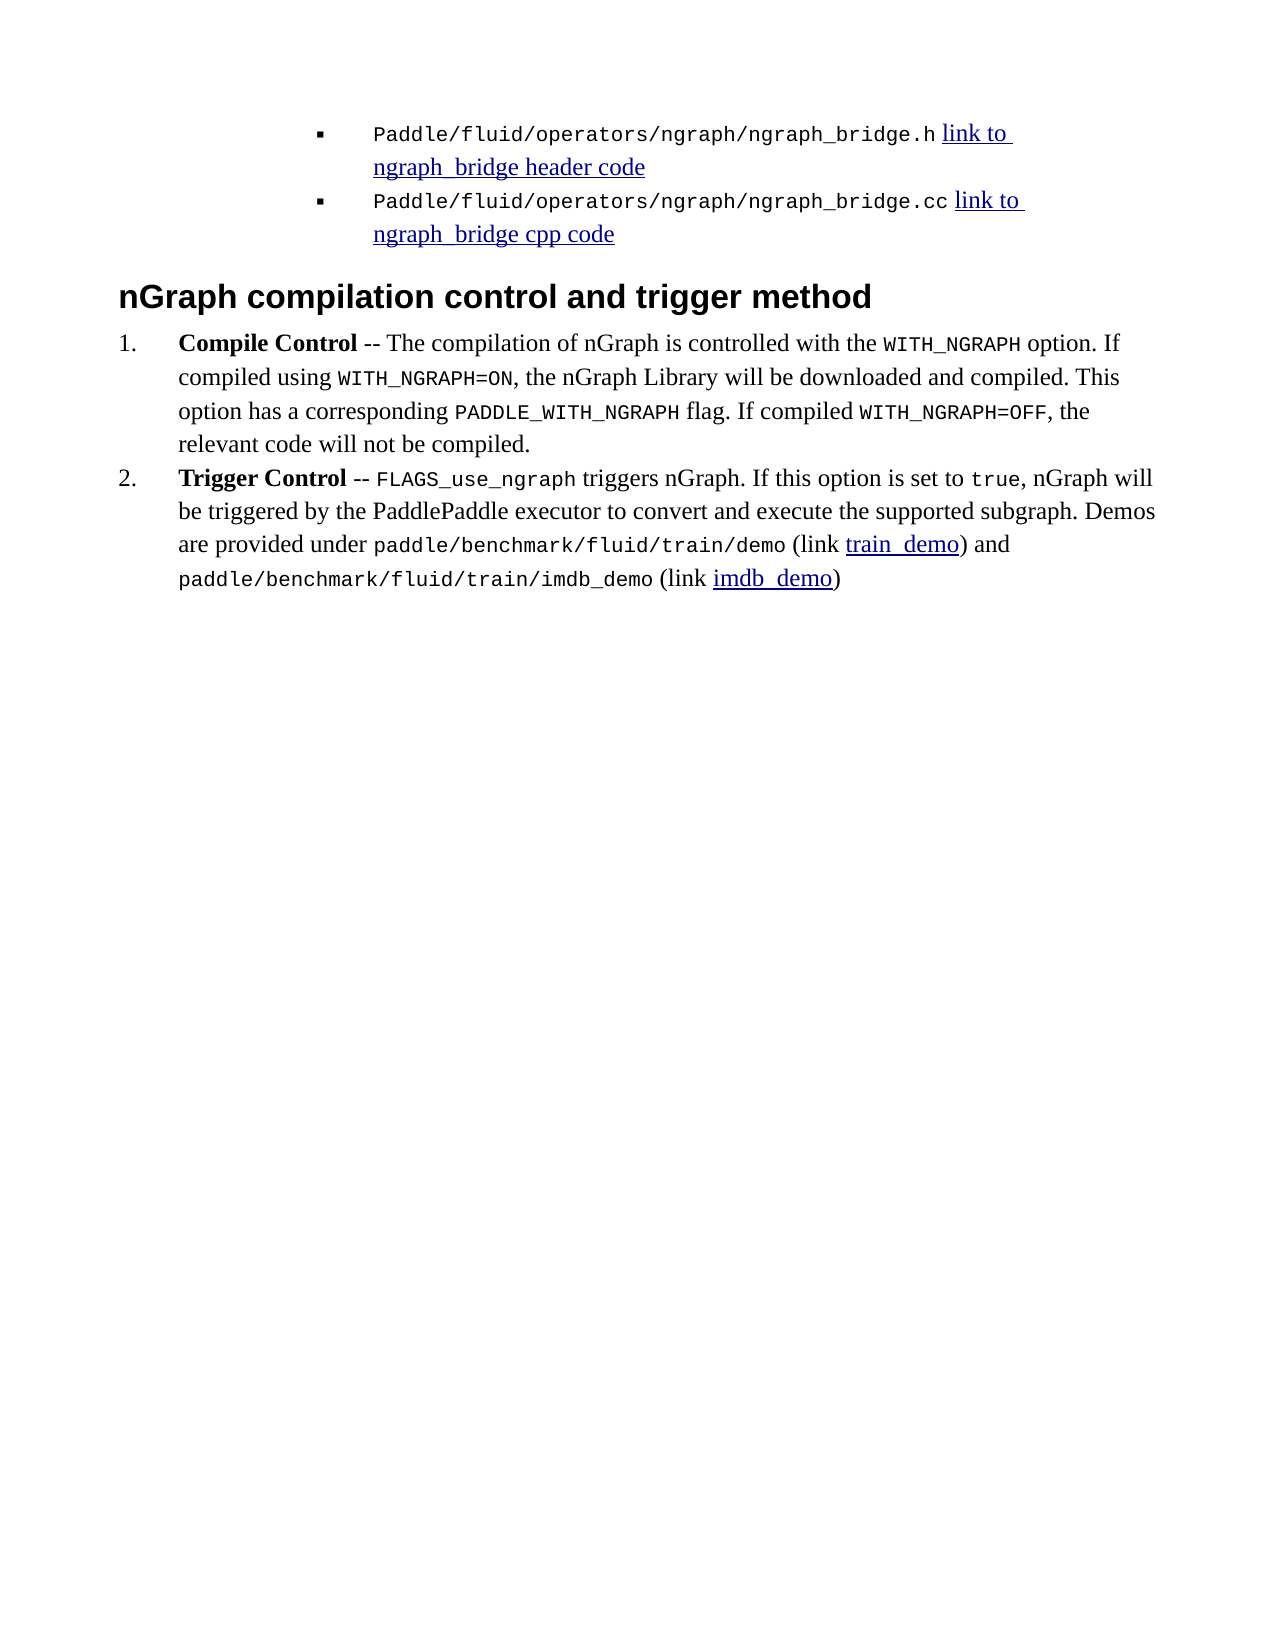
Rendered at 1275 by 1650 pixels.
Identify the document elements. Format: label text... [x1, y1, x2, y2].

list Paddle/fluid/operators/ngraph/ngraph_bridge.cc link to ngraph_bridge cpp code [313, 185, 1157, 248]
list Compile Control -- The compilation of nGraph is controlled with the WITH_NGRAPH option. If compiled using WITH_NGRAPH=ON, the nGraph Library will be downloaded and compiled. This option has a corresponding PADDLE_WITH_NGRAPH flag. If compiled WITH_NGRAPH=OFF, the relevant code will not be compiled. [118, 328, 1157, 458]
subtitle nGraph compilation control and trigger method [118, 277, 1157, 316]
list Trigger Control -- FLAGS_use_ngraph triggers nGraph. If this option is set to true, nGraph will be triggered by the PaddlePaddle executor to convert and execute the supported subgraph. Demos are provided under paddle/benchmark/fluid/train/demo (link train_demo) and paddle/benchmark/fluid/train/imdb_demo (link imdb_demo) [118, 463, 1157, 593]
list Paddle/fluid/operators/ngraph/ngraph_bridge.h link to ngraph_bridge header code [313, 118, 1157, 181]
